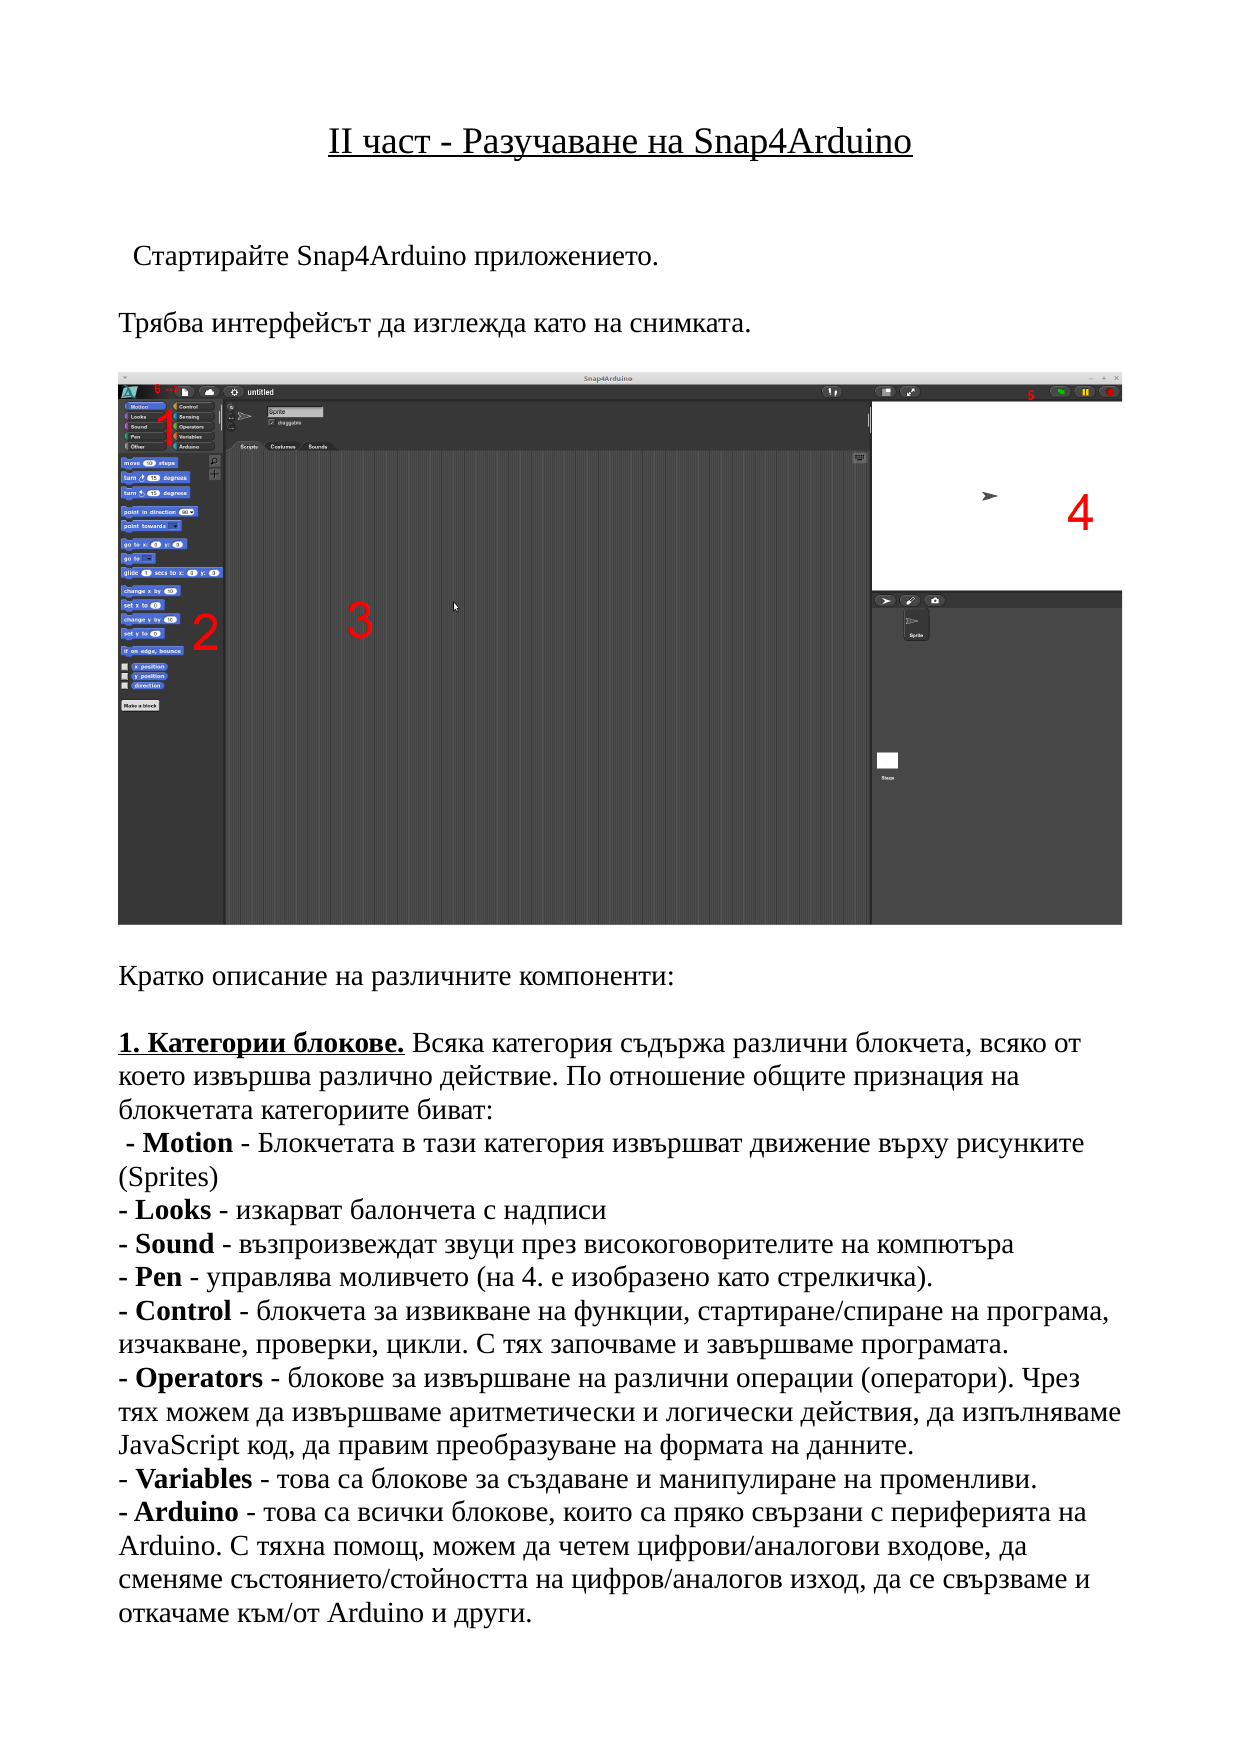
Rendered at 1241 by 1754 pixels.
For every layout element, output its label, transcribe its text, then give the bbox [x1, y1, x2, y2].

text Трябва интерфейсът да изглежда като на снимката. [118, 305, 1122, 372]
text - Operators - блокове за извършване на различни операции (оператори). Чрез тях можем да извършваме аритметически и логически действия, да изпълняваме JavaScript код, да правим преобразуване на формата на данните. [118, 1360, 1122, 1461]
text Стартирайте Snap4Arduino приложението. [118, 238, 1122, 271]
text - Sound - възпроизвеждат звуци през високоговорителите на компютъра [118, 1226, 1122, 1259]
text - Variables - това са блокове за създаване и манипулиране на променливи. [118, 1461, 1122, 1494]
text - Looks - изкарват балончета с надписи [118, 1192, 1122, 1226]
text Кратко описание на различните компоненти: 1. Категории блокове. Всяка категория съдържа различни блокчета, всяко от което извършва различно действие. По отношение общите признация на блокчетата категориите биват: [118, 958, 1122, 1125]
text - Control - блокчета за извикване на функции, стартиране/спиране на програма, изчакване, проверки, цикли. С тях започваме и завършваме програмата. [118, 1293, 1122, 1360]
picture [118, 372, 1123, 925]
text II част - Разучаване на Snap4Arduino [118, 118, 1122, 161]
text - Arduino - това са всички блокове, които са пряко свързани с периферията на Arduino. С тяхна помощ, можем да четем цифрови/аналогови входове, да сменяме състоянието/стойността на цифров/аналогов изход, да се свързваме и откачаме към/от Arduino и други. [118, 1494, 1122, 1628]
text - Motion - Блокчетата в тази категория извършват движение върху рисунките (Sprites) [118, 1125, 1122, 1192]
text - Pen - управлява моливчето (на 4. е изобразено като стрелкичка). [118, 1259, 1122, 1293]
